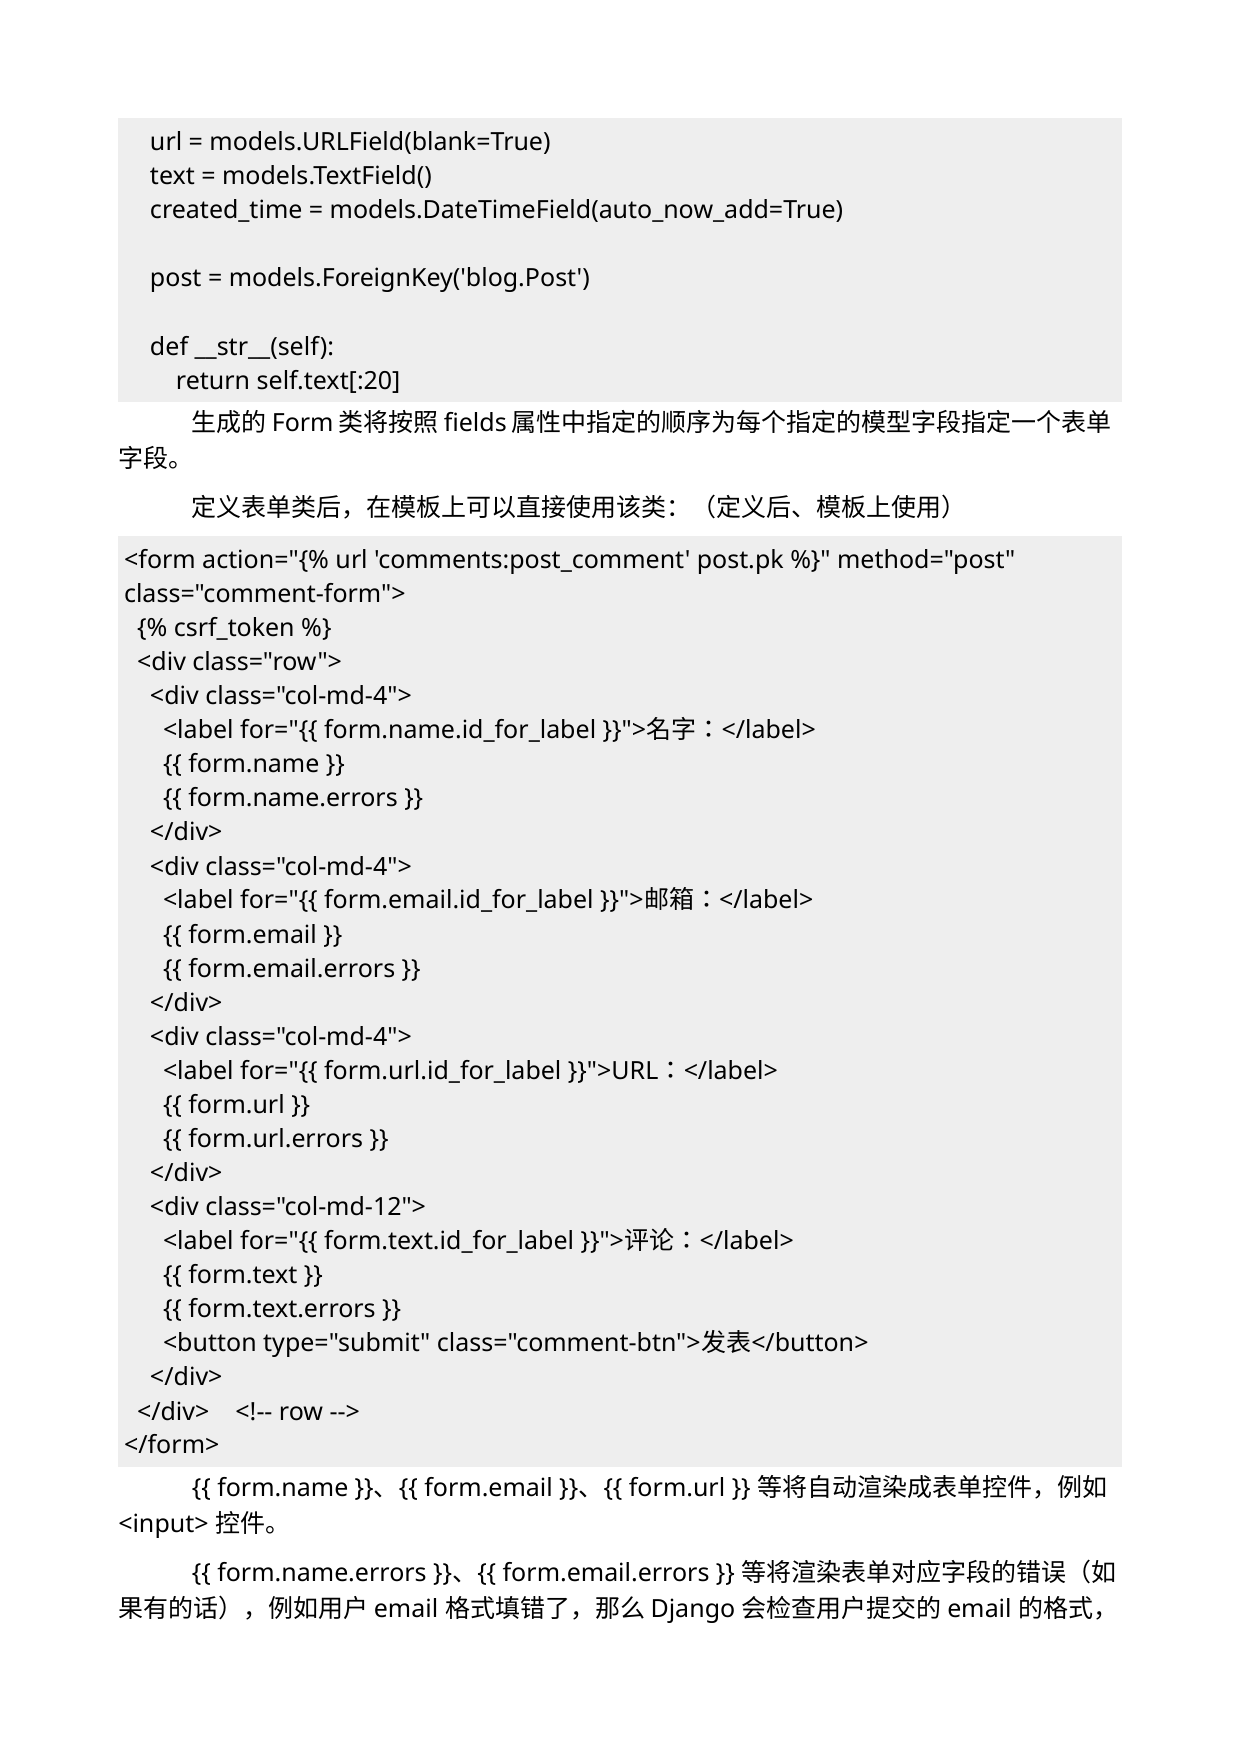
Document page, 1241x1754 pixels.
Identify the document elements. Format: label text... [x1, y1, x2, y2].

table_header url = models.URLField(blank=True) text = models.TextField() created_time = models.DateTimeField(auto_now_add=True) post = models.ForeignKey('blog.Post') def __str__(self): return self.text[:20] [118, 118, 1122, 402]
table_header <form action="{% url 'comments:post_comment' post.pk %}" method="post" class="comment-form"> {% csrf_token %} <div class="row"> <div class="col-md-4"> <label for="{{ form.name.id_for_label }}">名字：</label> {{ form.name }} {{ form.name.errors }} </div> <div class="col-md-4"> <label for="{{ form.email.id_for_label }}">邮箱：</label> {{ form.email }} {{ form.email.errors }} </div> <div class="col-md-4"> <label for="{{ form.url.id_for_label }}">URL：</label> {{ form.url }} {{ form.url.errors }} </div> <div class="col-md-12"> <label for="{{ form.text.id_for_label }}">评论：</label> {{ form.text }} {{ form.text.errors }} <button type="submit" class="comment-btn">发表</button> </div> </div> <!-- row --> </form> [118, 536, 1122, 1467]
text 生成的Form类将按照fields属性中指定的顺序为每个指定的模型字段指定一个表单字段。 [118, 402, 1122, 474]
text {{ form.name }}、{{ form.email }}、{{ form.url }} 等将自动渲染成表单控件，例如 <input> 控件。 [118, 1467, 1122, 1539]
text 定义表单类后，在模板上可以直接使用该类：（定义后、模板上使用） [118, 487, 1122, 523]
text {{ form.name.errors }}、{{ form.email.errors }} 等将渲染表单对应字段的错误（如果有的话），例如用户 email 格式填错了，那么 Django 会检查用户提交的 email 的格式， [118, 1552, 1122, 1624]
